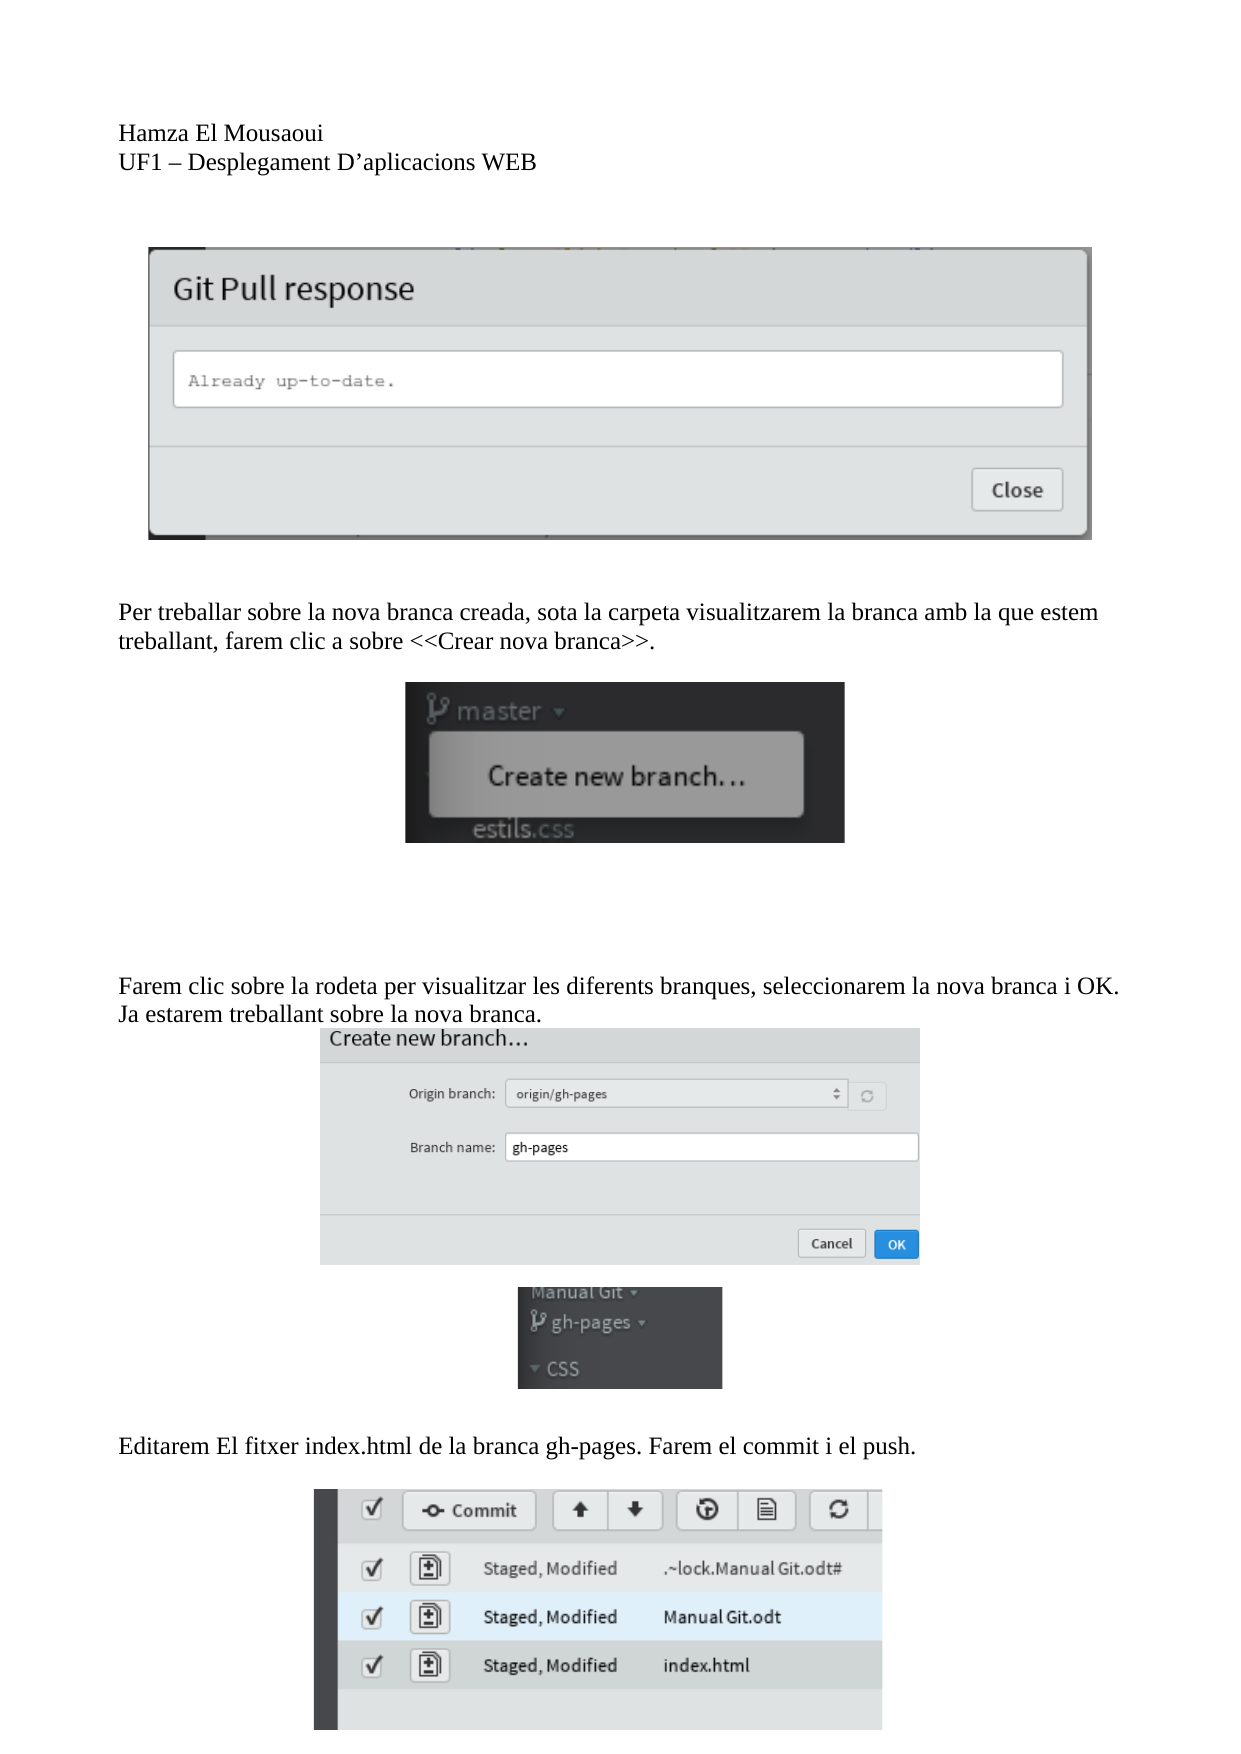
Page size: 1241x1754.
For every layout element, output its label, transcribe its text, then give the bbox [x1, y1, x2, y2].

picture [320, 1028, 920, 1265]
picture [517, 1287, 723, 1389]
text Farem clic sobre la rodeta per visualitzar les diferents branques, seleccionarem la nova branca i OK. Ja estarem treballant sobre la nova branca. [118, 971, 1122, 1028]
text Per treballar sobre la nova branca creada, sota la carpeta visualitzarem la branca amb la que estem treballant, farem clic a sobre <<Crear nova branca>>. [118, 597, 1122, 654]
picture [405, 682, 845, 843]
text Editarem El fitxer index.html de la branca gh-pages. Farem el commit i el push. [118, 1431, 1122, 1459]
picture [148, 247, 1092, 540]
picture [313, 1489, 883, 1730]
